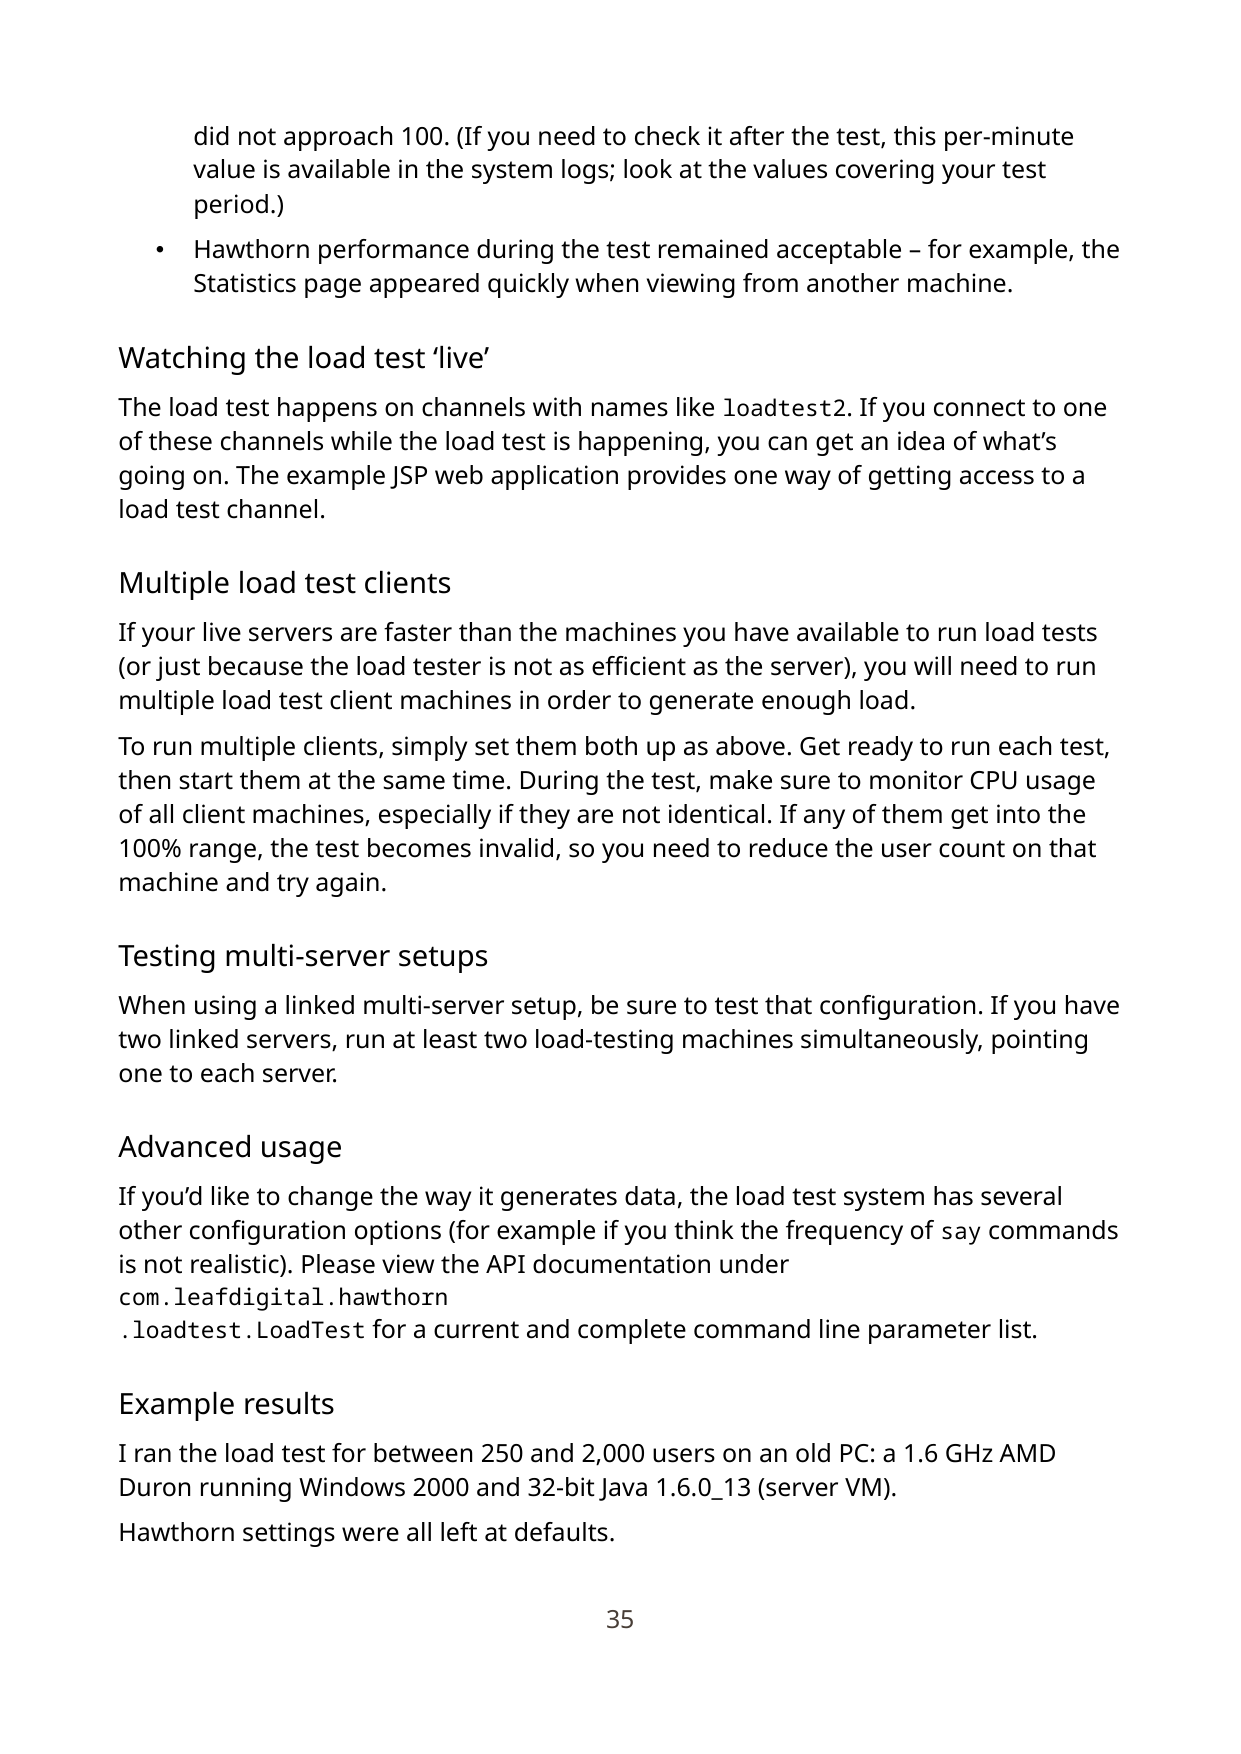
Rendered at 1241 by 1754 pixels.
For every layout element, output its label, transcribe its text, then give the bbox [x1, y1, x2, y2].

text I ran the load test for between 250 and 2,000 users on an old PC: a 1.6 GHz AMD Duron running Windows 2000 and 32-bit Java 1.6.0_13 (server VM). [118, 1435, 1122, 1503]
list The MAIN_THREAD_BUSY_PERCENT value in Hawthorn’s statistics (see page 36) did not approach 100. (If you need to check it after the test, this per-minute value is available in the system logs; look at the values covering your test period.) [156, 118, 1122, 220]
text Hawthorn settings were all left at defaults. [118, 1515, 1122, 1549]
list Hawthorn performance during the test remained acceptable – for example, the Statistics page appeared quickly when viewing from another machine. [156, 232, 1122, 300]
subtitle Example results [118, 1383, 1122, 1423]
text When using a linked multi-server setup, be sure to test that configuration. If you have two linked servers, run at least two load-testing machines simultaneously, pointing one to each server. [118, 988, 1122, 1090]
subtitle Watching the load test ‘live’ [118, 337, 1122, 377]
subtitle Testing multi-server setups [118, 935, 1122, 975]
subtitle Advanced usage [118, 1127, 1122, 1166]
text The load test happens on channels with names like loadtest2. If you connect to one of these channels while the load test is happening, you can get an idea of what’s going on. The example JSP web application provides one way of getting access to a load test channel. [118, 389, 1122, 525]
text If your live servers are faster than the machines you have available to run load tests (or just because the load tester is not as efficient as the server), you will need to run multiple load test client machines in order to generate enough load. [118, 614, 1122, 717]
text To run multiple clients, simply set them both up as above. Get ready to run each test, then start them at the same time. During the test, make sure to monitor CPU usage of all client machines, especially if they are not identical. If any of them get into the 100% range, the test becomes invalid, so you need to reduce the user count on that machine and try again. [118, 728, 1122, 899]
subtitle Multiple load test clients [118, 562, 1122, 602]
text If you’d like to change the way it generates data, the load test system has several other configuration options (for example if you think the frequency of say commands is not realistic). Please view the API documentation under com.leafdigital.hawthorn .loadtest.LoadTest for a current and complete command line parameter list. [118, 1179, 1122, 1346]
